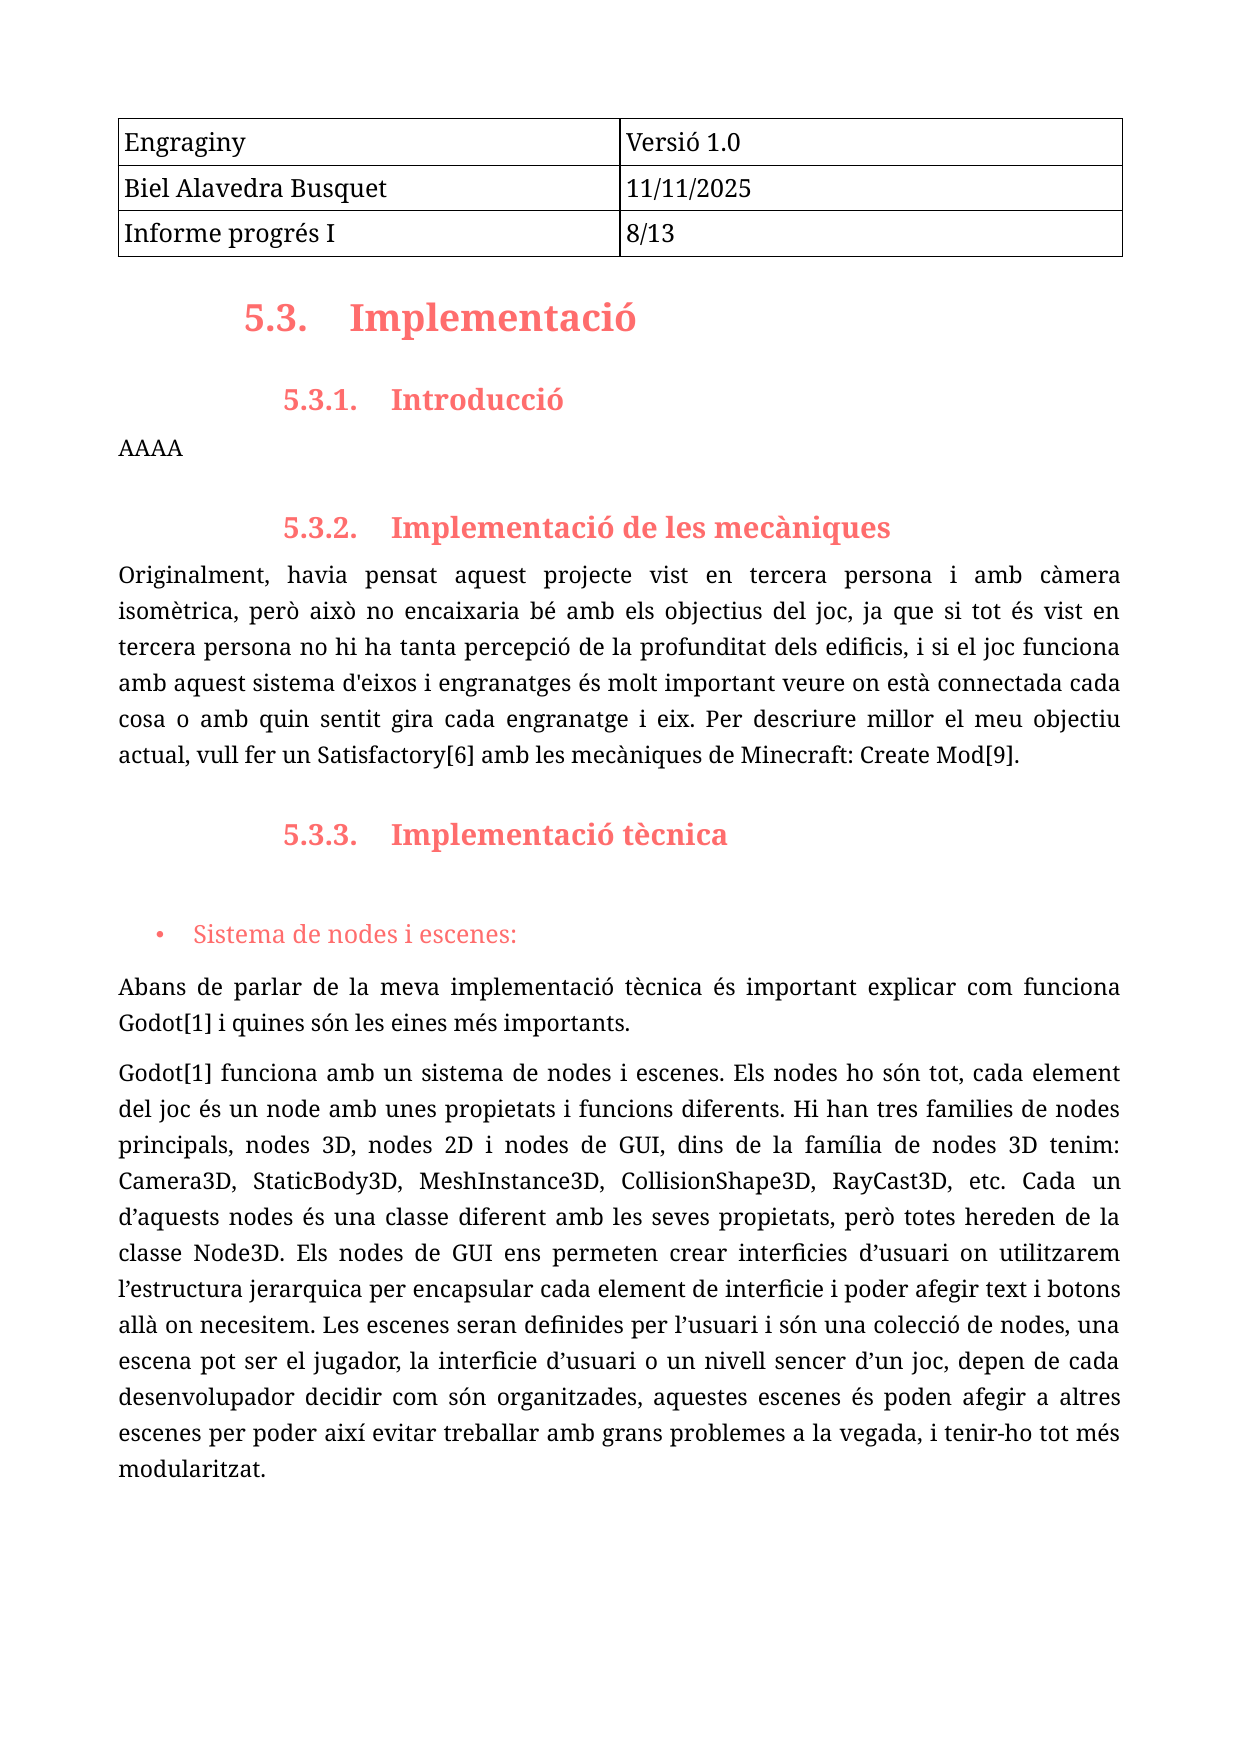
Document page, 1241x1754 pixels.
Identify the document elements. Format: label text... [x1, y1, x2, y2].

text Originalment, havia pensat aquest projecte vist en tercera persona i amb càmera isomètrica, però això no encaixaria bé amb els objectius del joc, ja que si tot és vist en tercera persona no hi ha tanta percepció de la profunditat dels edificis, i si el joc funciona amb aquest sistema d'eixos i engranatges és molt important veure on està connectada cada cosa o amb quin sentit gira cada engranatge i eix. Per descriure millor el meu objectiu actual, vull fer un Satisfactory[6] amb les mecàniques de Minecraft: Create Mod[9]. [118, 559, 1122, 770]
text AAAA [118, 432, 1122, 463]
subtitle Implementació [234, 291, 1122, 342]
text Abans de parlar de la meva implementació tècnica és important explicar com funciona Godot[1] i quines són les eines més importants. [118, 971, 1122, 1038]
subtitle Introducció [276, 379, 1122, 419]
subtitle Implementació tècnica [276, 814, 1122, 854]
subtitle Implementació de les mecàniques [276, 507, 1122, 547]
list Sistema de nodes i escenes: [156, 917, 1122, 951]
text Godot[1] funciona amb un sistema de nodes i escenes. Els nodes ho són tot, cada element del joc és un node amb unes propietats i funcions diferents. Hi han tres families de nodes principals, nodes 3D, nodes 2D i nodes de GUI, dins de la família de nodes 3D tenim: Camera3D, StaticBody3D, MeshInstance3D, CollisionShape3D, RayCast3D, etc. Cada un d’aquests nodes és una classe diferent amb les seves propietats, però totes hereden de la classe Node3D. Els nodes de GUI ens permeten crear interficies d’usuari on utilitzarem l’estructura jerarquica per encapsular cada element de interficie i poder afegir text i botons allà on necesitem. Les escenes seran definides per l’usuari i són una colecció de nodes, una escena pot ser el jugador, la interficie d’usuari o un nivell sencer d’un joc, depen de cada desenvolupador decidir com són organitzades, aquestes escenes és poden afegir a altres escenes per poder així evitar treballar amb grans problemes a la vegada, i tenir-ho tot més modularitzat. [118, 1057, 1122, 1484]
